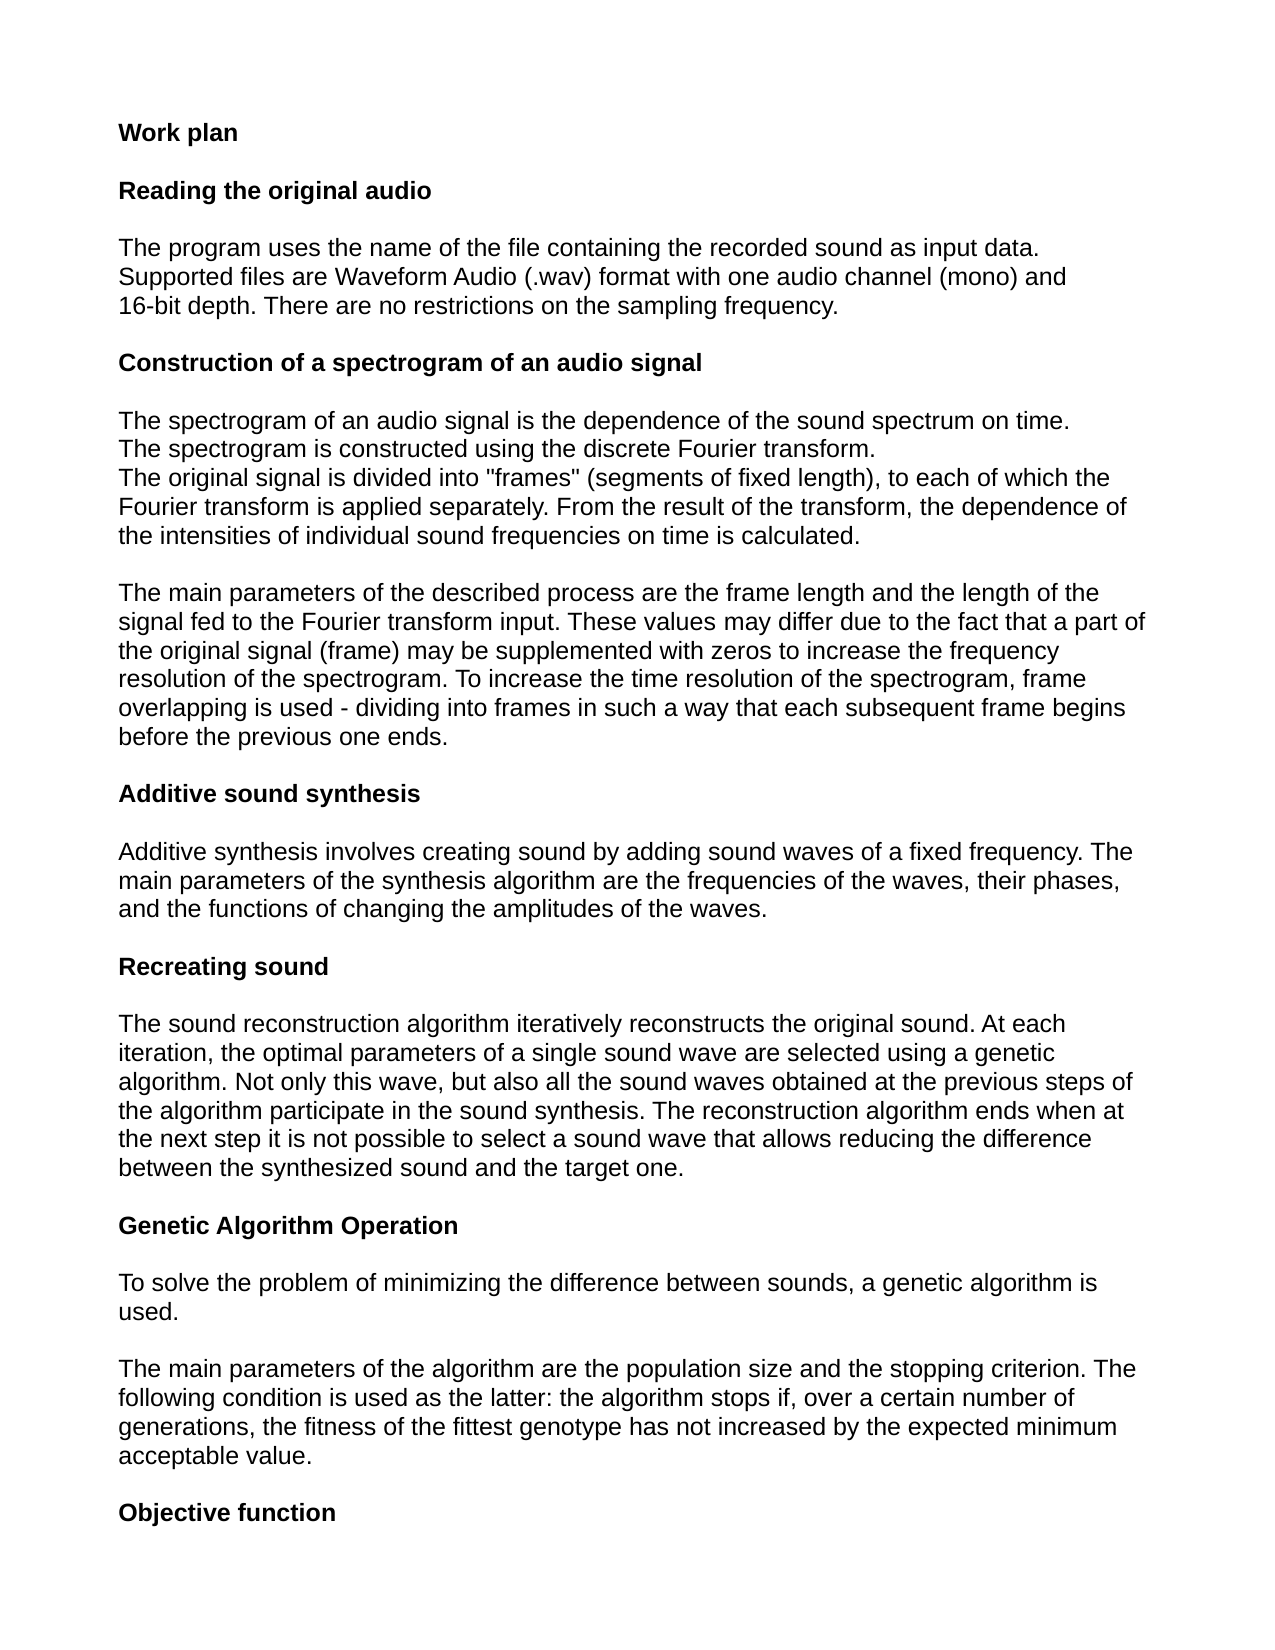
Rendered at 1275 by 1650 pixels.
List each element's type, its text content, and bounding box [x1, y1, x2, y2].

text The sound reconstruction algorithm iteratively reconstructs the original sound. At each iteration, the optimal parameters of a single sound wave are selected using a genetic algorithm. Not only this wave, but also all the sound waves obtained at the previous steps of the algorithm participate in the sound synthesis. The reconstruction algorithm ends when at the next step it is not possible to select a sound wave that allows reducing the difference between the synthesized sound and the target one. [118, 1009, 1157, 1182]
text Genetic Algorithm Operation [118, 1211, 1157, 1239]
text Objective function [118, 1498, 1157, 1527]
text The main parameters of the algorithm are the population size and the stopping criterion. The following condition is used as the latter: the algorithm stops if, over a certain number of generations, the fitness of the fittest genotype has not increased by the expected minimum acceptable value. [118, 1354, 1157, 1469]
text Additive sound synthesis [118, 779, 1157, 808]
text The spectrogram of an audio signal is the dependence of the sound spectrum on time. [118, 406, 1157, 434]
text Reading the original audio [118, 176, 1157, 204]
text Recreating sound [118, 952, 1157, 981]
text Supported files are Waveform Audio (.wav) format with one audio channel (mono) and [118, 262, 1157, 291]
text Construction of a spectrogram of an audio signal [118, 348, 1157, 377]
text The program uses the name of the file containing the recorded sound as input data. [118, 233, 1157, 262]
text To solve the problem of minimizing the difference between sounds, a genetic algorithm is used. [118, 1268, 1157, 1326]
text The main parameters of the described process are the frame length and the length of the signal fed to the Fourier transform input. These values ​​may differ due to the fact that a part of the original signal (frame) may be supplemented with zeros to increase the frequency resolution of the spectrogram. To increase the time resolution of the spectrogram, frame overlapping is used - dividing into frames in such a way that each subsequent frame begins before the previous one ends. [118, 578, 1157, 751]
text Additive synthesis involves creating sound by adding sound waves of a fixed frequency. The main parameters of the synthesis algorithm are the frequencies of the waves, their phases, and the functions of changing the amplitudes of the waves. [118, 837, 1157, 923]
text The spectrogram is constructed using the discrete Fourier transform. [118, 434, 1157, 463]
text The original signal is divided into "frames" (segments of fixed length), to each of which the Fourier transform is applied separately. From the result of the transform, the dependence of the intensities of individual sound frequencies on time is calculated. [118, 463, 1157, 549]
text Work plan [118, 118, 1157, 147]
text 16-bit depth. There are no restrictions on the sampling frequency. [118, 291, 1157, 319]
